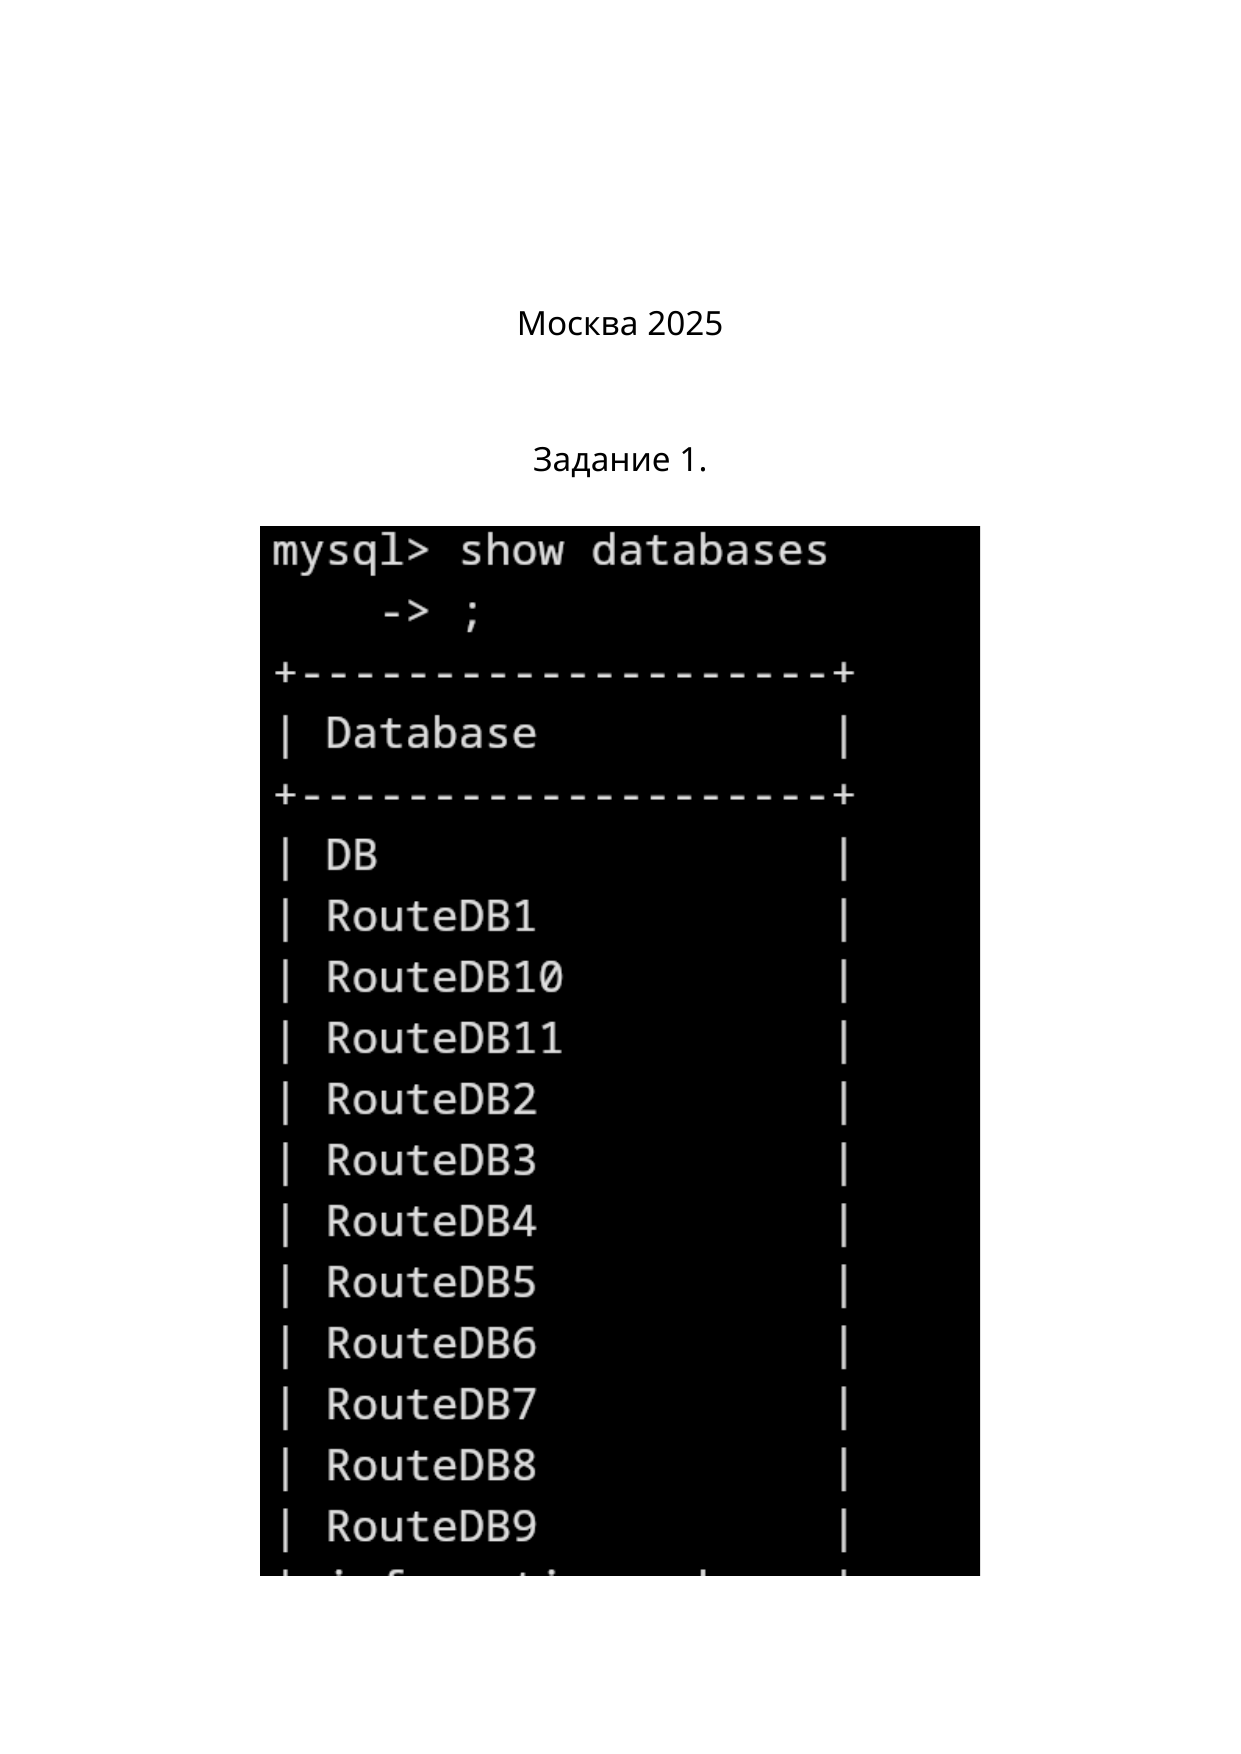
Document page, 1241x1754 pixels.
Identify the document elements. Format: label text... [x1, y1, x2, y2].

text Москва 2025 [118, 300, 1122, 345]
picture [260, 526, 981, 1576]
text Задание 1. [118, 436, 1122, 481]
